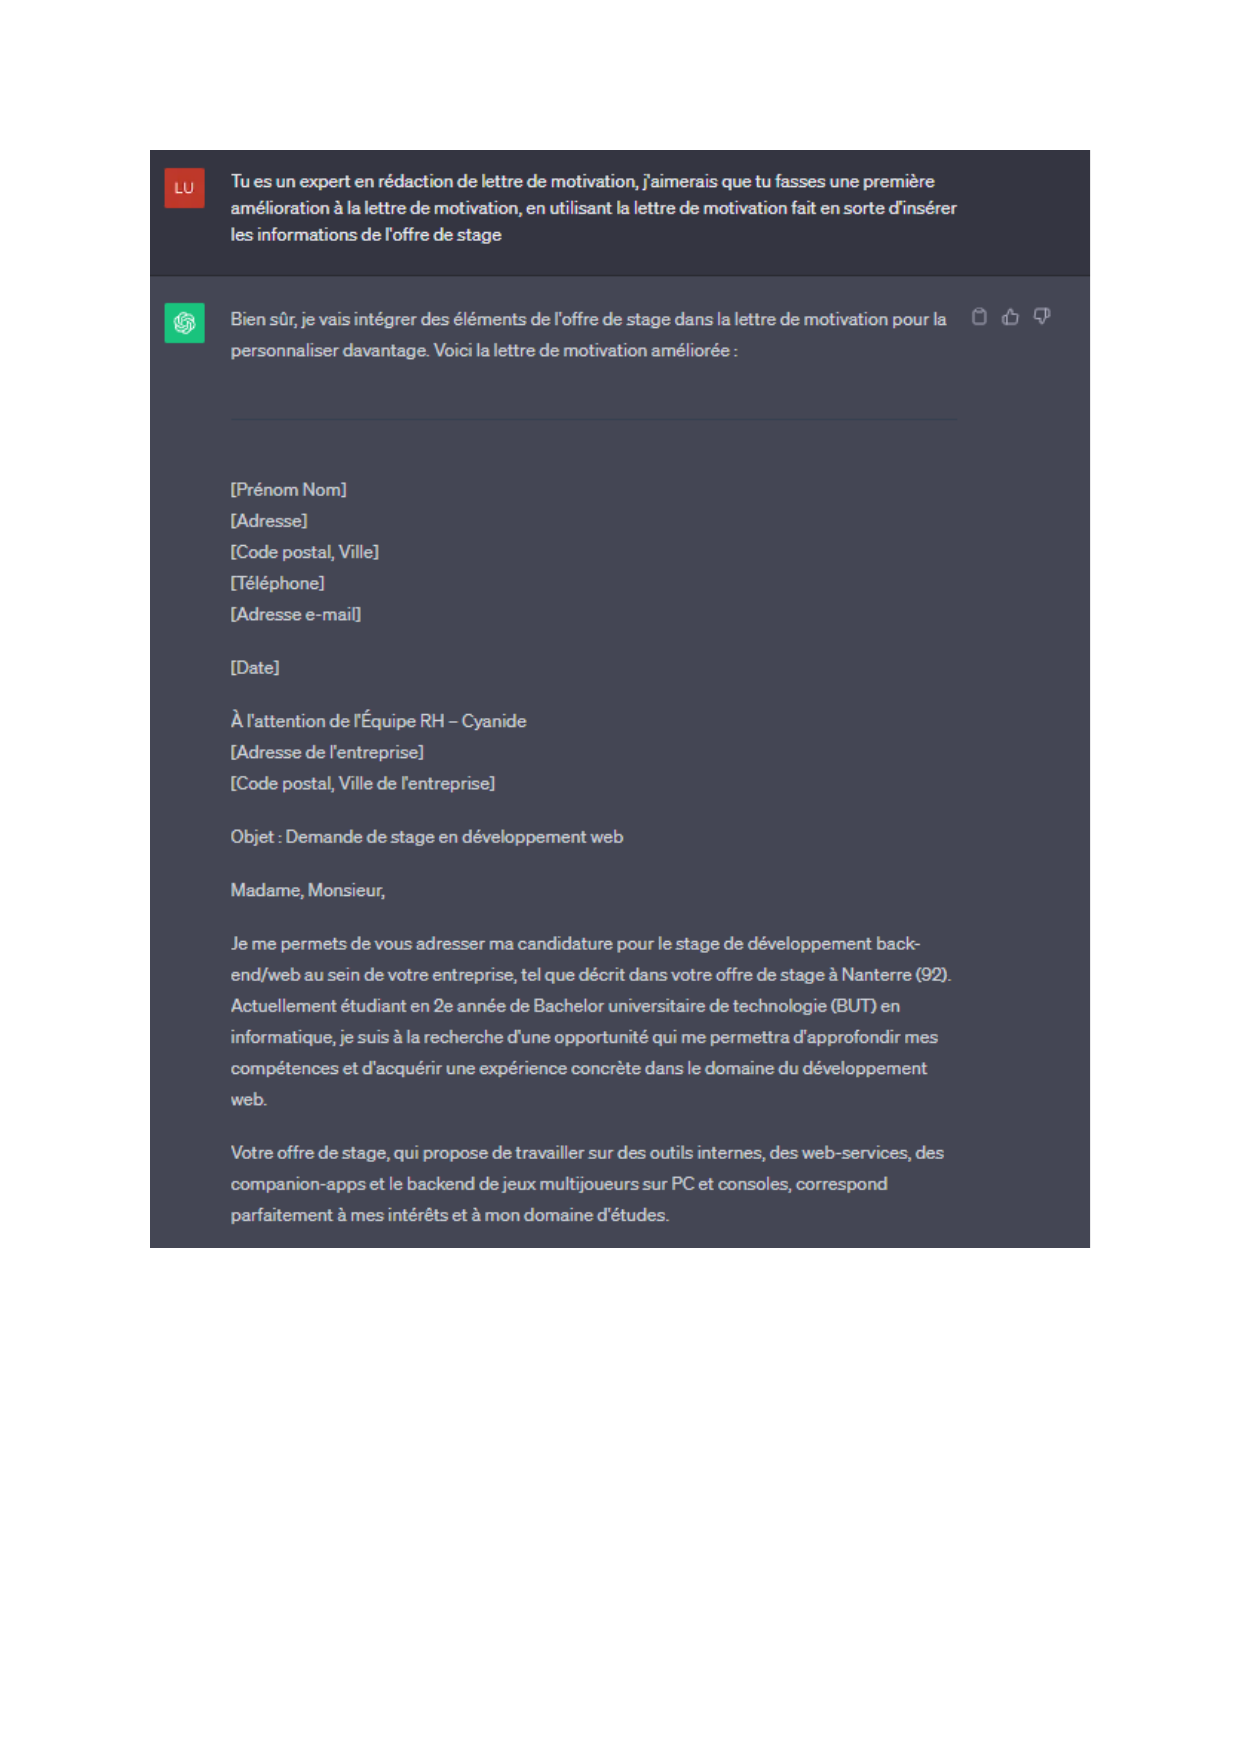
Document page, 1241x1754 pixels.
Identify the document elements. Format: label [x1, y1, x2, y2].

picture [150, 150, 1091, 1248]
